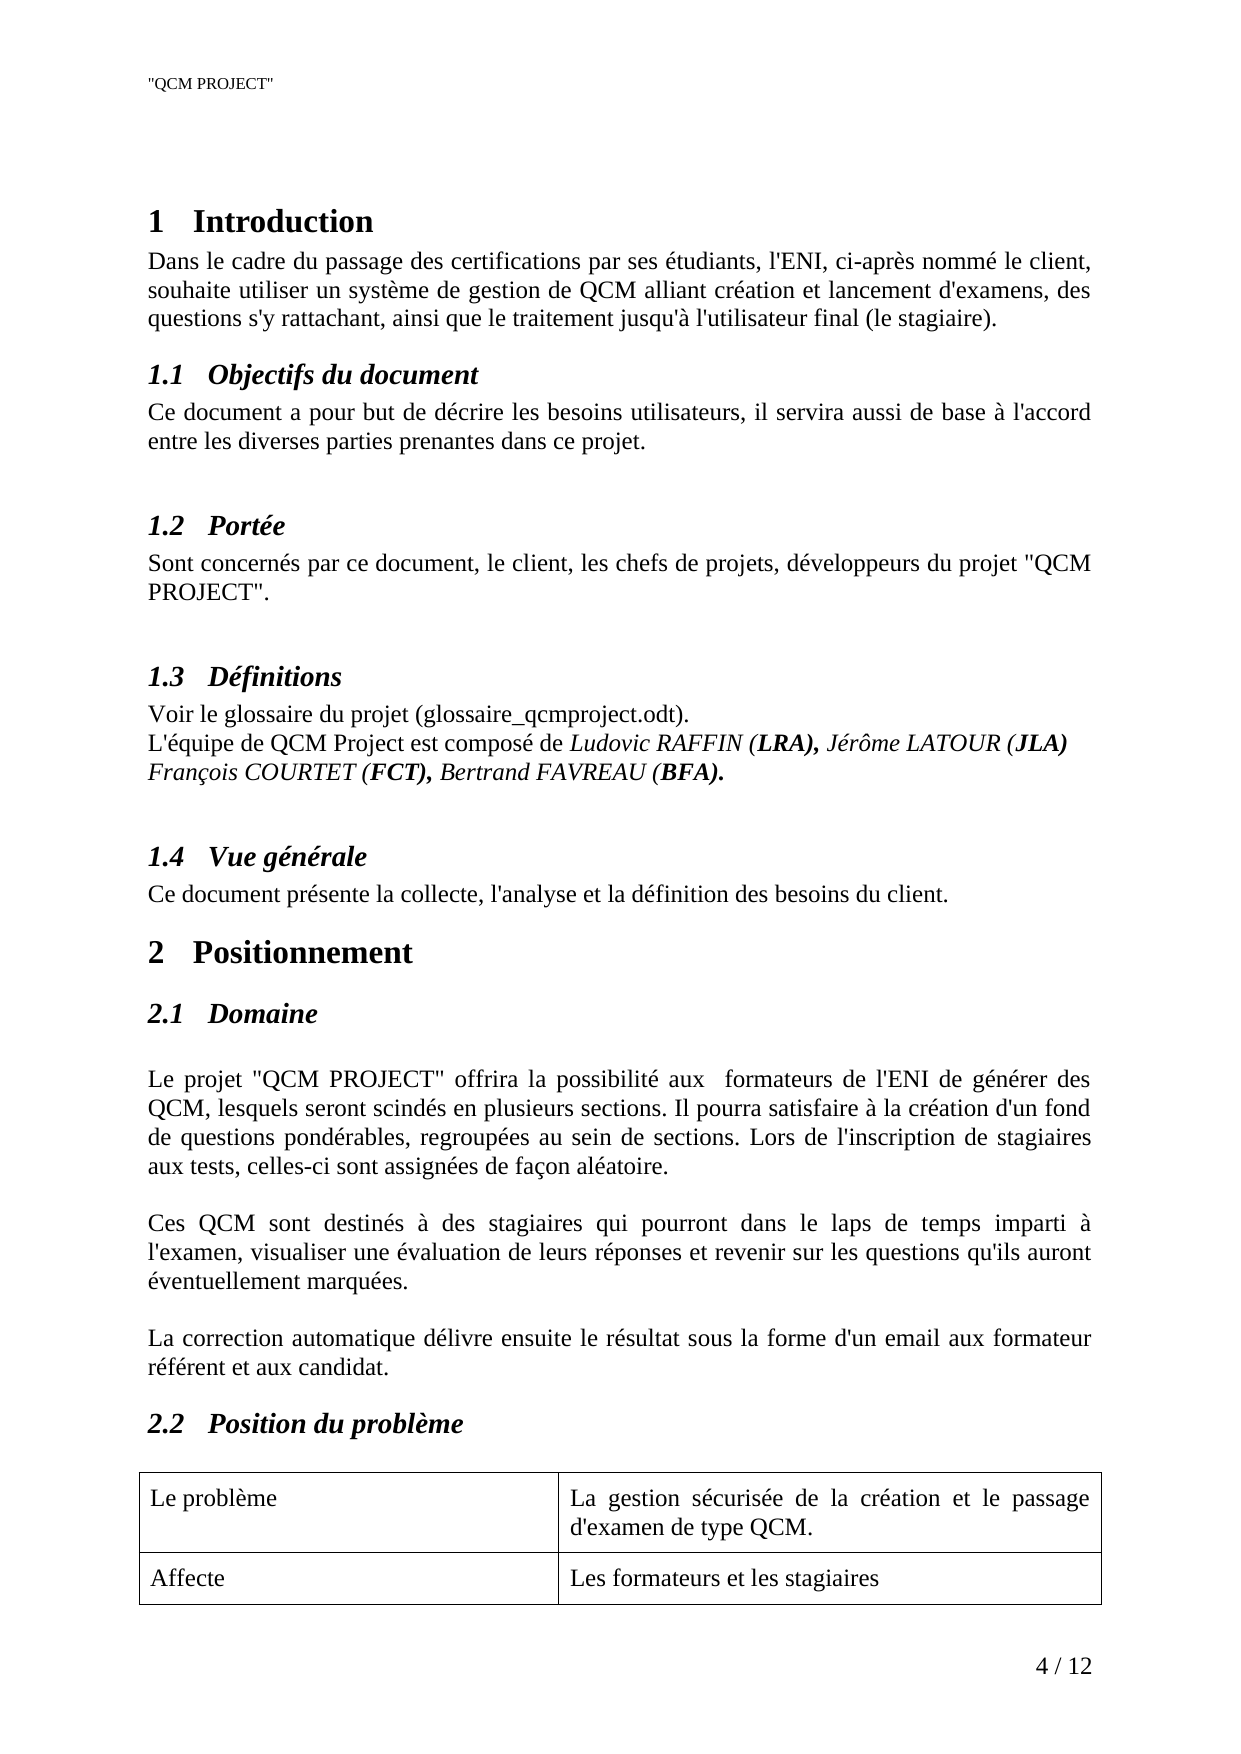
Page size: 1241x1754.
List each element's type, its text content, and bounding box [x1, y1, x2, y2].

text La correction automatique délivre ensuite le résultat sous la forme d'un email aux formateur référent et aux candidat. [148, 1323, 1092, 1381]
text Sont concernés par ce document, le client, les chefs de projets, développeurs du projet "QCM PROJECT". [148, 548, 1092, 606]
table_cell Les formateurs et les stagiaires [559, 1553, 1101, 1603]
subtitle Position du problème [148, 1406, 1092, 1439]
subtitle Vue générale [148, 839, 1092, 873]
subtitle Domaine [148, 996, 1092, 1029]
subtitle Définitions [148, 659, 1092, 693]
subtitle Portée [148, 508, 1092, 542]
table_header Le problème [140, 1473, 558, 1552]
text Ces QCM sont destinés à des stagiaires qui pourront dans le laps de temps imparti à l'examen, visualiser une évaluation de leurs réponses et revenir sur les questions qu'ils auront éventuellement marquées. [148, 1208, 1092, 1294]
table_cell Affecte [140, 1553, 558, 1603]
subtitle Introduction [148, 201, 1092, 240]
text Dans le cadre du passage des certifications par ses étudiants, l'ENI, ci-après nommé le client, souhaite utiliser un système de gestion de QCM alliant création et lancement d'examens, des questions s'y rattachant, ainsi que le traitement jusqu'à l'utilisateur final (le stagiaire). [148, 246, 1092, 332]
text Ce document présente la collecte, l'analyse et la définition des besoins du client. [148, 879, 1092, 908]
text François COURTET (FCT), Bertrand FAVREAU (BFA). [148, 757, 1092, 785]
text Le projet "QCM PROJECT" offrira la possibilité aux formateurs de l'ENI de générer des QCM, lesquels seront scindés en plusieurs sections. Il pourra satisfaire à la création d'un fond de questions pondérables, regroupées au sein de sections. Lors de l'inscription de stagiaires aux tests, celles-ci sont assignées de façon aléatoire. [148, 1064, 1092, 1179]
subtitle Positionnement [148, 933, 1092, 971]
table_header La gestion sécurisée de la création et le passage d'examen de type QCM. [559, 1473, 1101, 1552]
text Ce document a pour but de décrire les besoins utilisateurs, il servira aussi de base à l'accord entre les diverses parties prenantes dans ce projet. [148, 397, 1092, 454]
text Voir le glossaire du projet (glossaire_qcmproject.odt). [148, 699, 1092, 728]
text L'équipe de QCM Project est composé de Ludovic RAFFIN (LRA), Jérôme LATOUR (JLA) [148, 728, 1092, 757]
subtitle Objectifs du document [148, 357, 1092, 391]
